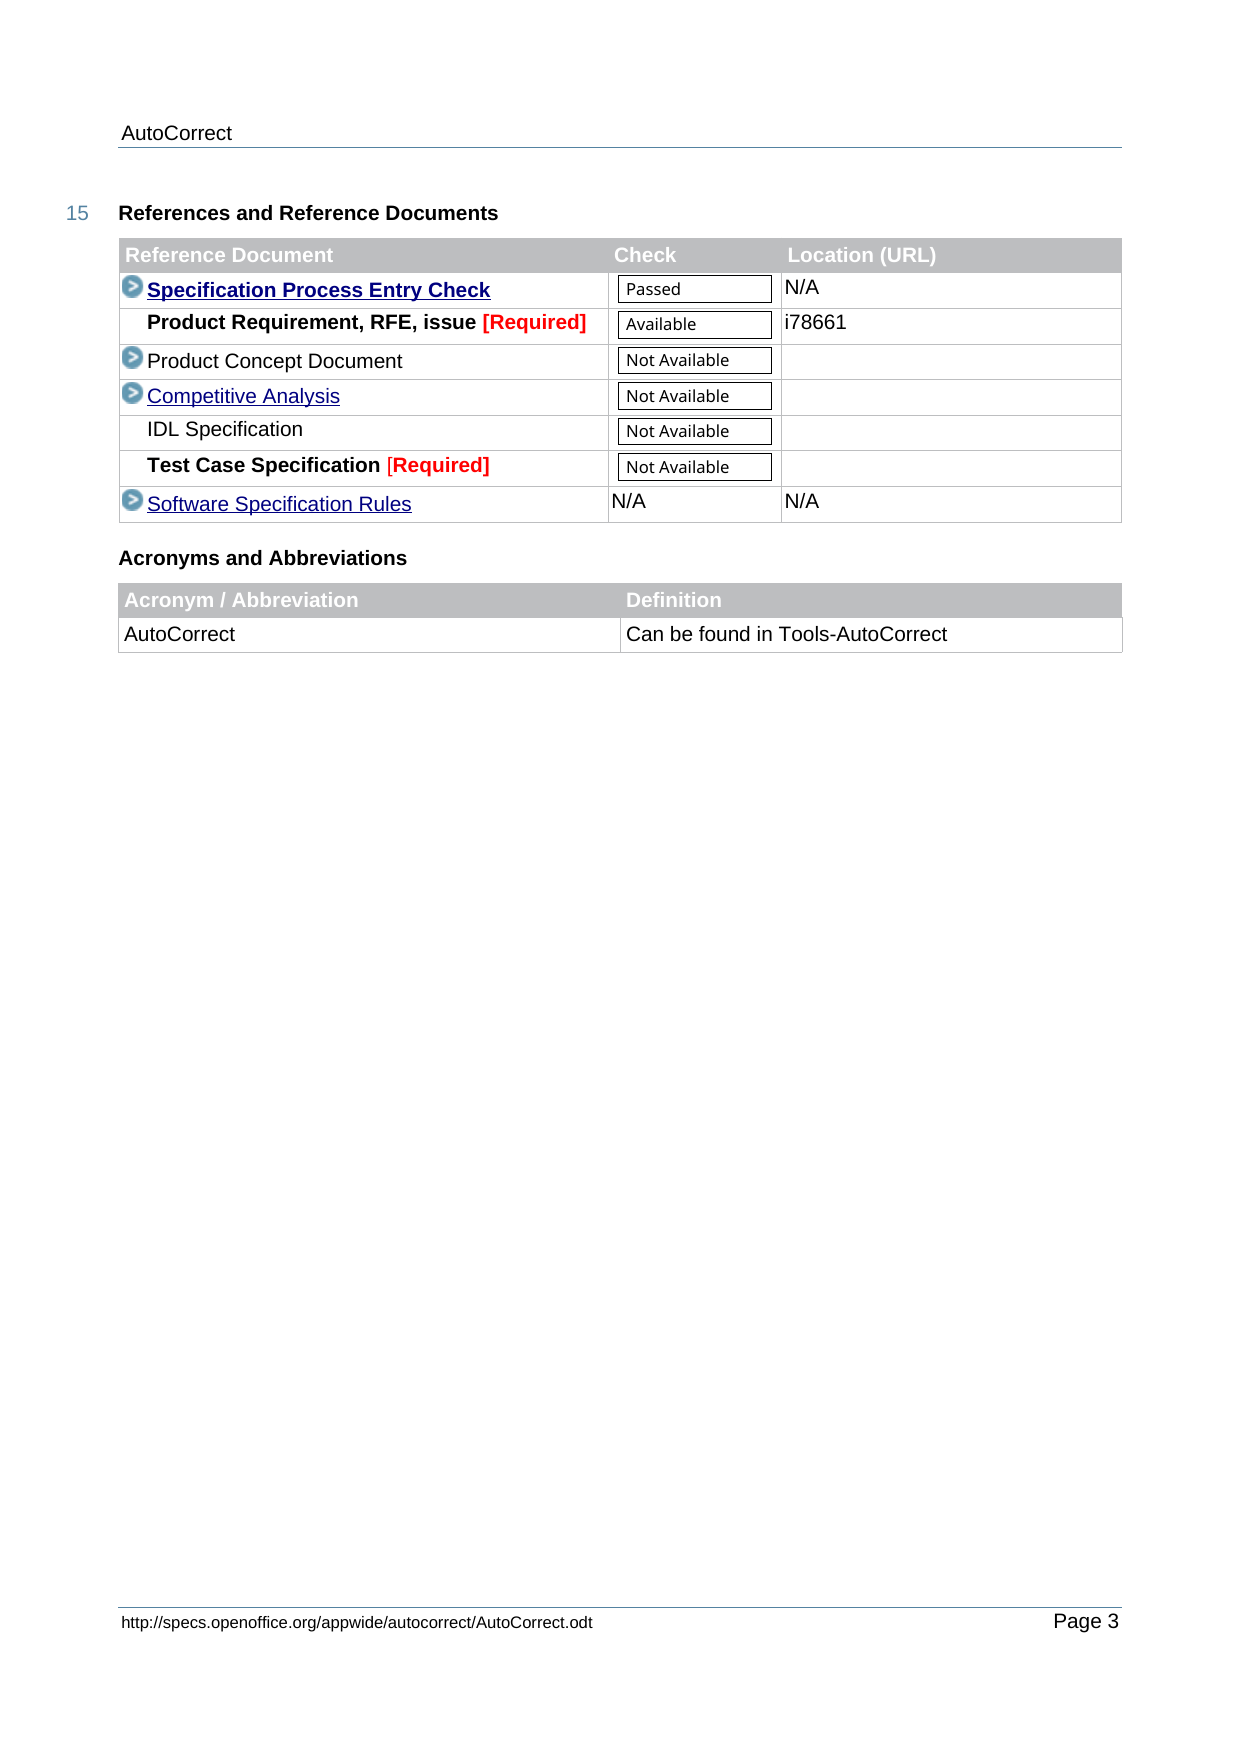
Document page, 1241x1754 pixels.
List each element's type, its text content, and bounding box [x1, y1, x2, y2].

table_cell [609, 416, 781, 450]
table_header Definition [620, 583, 1122, 617]
table_cell Product Concept Document [120, 345, 608, 379]
table_cell N/A [609, 487, 781, 522]
table_header Check [609, 238, 781, 273]
table_cell Specification Process Entry Check [120, 273, 608, 308]
table_header Location (URL) [782, 238, 1122, 273]
table_header Acronym / Abbreviation [118, 583, 620, 617]
table_cell AutoCorrect [119, 618, 620, 652]
subtitle References and Reference Documents [118, 202, 1122, 225]
table_cell Product Requirement, RFE, issue [Required] [120, 309, 608, 344]
table_cell [782, 345, 1121, 379]
table_cell [609, 273, 781, 308]
table_cell IDL Specification [120, 416, 608, 450]
table_cell N/A [782, 487, 1121, 522]
table_cell [782, 380, 1121, 415]
table_cell [609, 309, 781, 344]
picture [122, 275, 147, 298]
table_cell N/A [782, 273, 1121, 308]
table_cell i78661 [782, 309, 1121, 344]
table_cell Test Case Specification [Required] [120, 451, 608, 486]
table_cell <Please enter location here> [782, 451, 1121, 486]
picture [122, 382, 147, 404]
table_header Reference Document [119, 238, 608, 273]
table_cell [609, 380, 781, 415]
table_cell [609, 345, 781, 379]
subtitle Acronyms and Abbreviations [118, 547, 1122, 570]
table_cell [609, 451, 781, 486]
table_cell Software Specification Rules [120, 487, 608, 522]
table_cell Can be found in Tools-AutoCorrect [621, 618, 1122, 652]
picture [122, 489, 147, 511]
picture [122, 346, 147, 369]
table_cell Competitive Analysis [120, 380, 608, 415]
table_cell [782, 416, 1121, 450]
